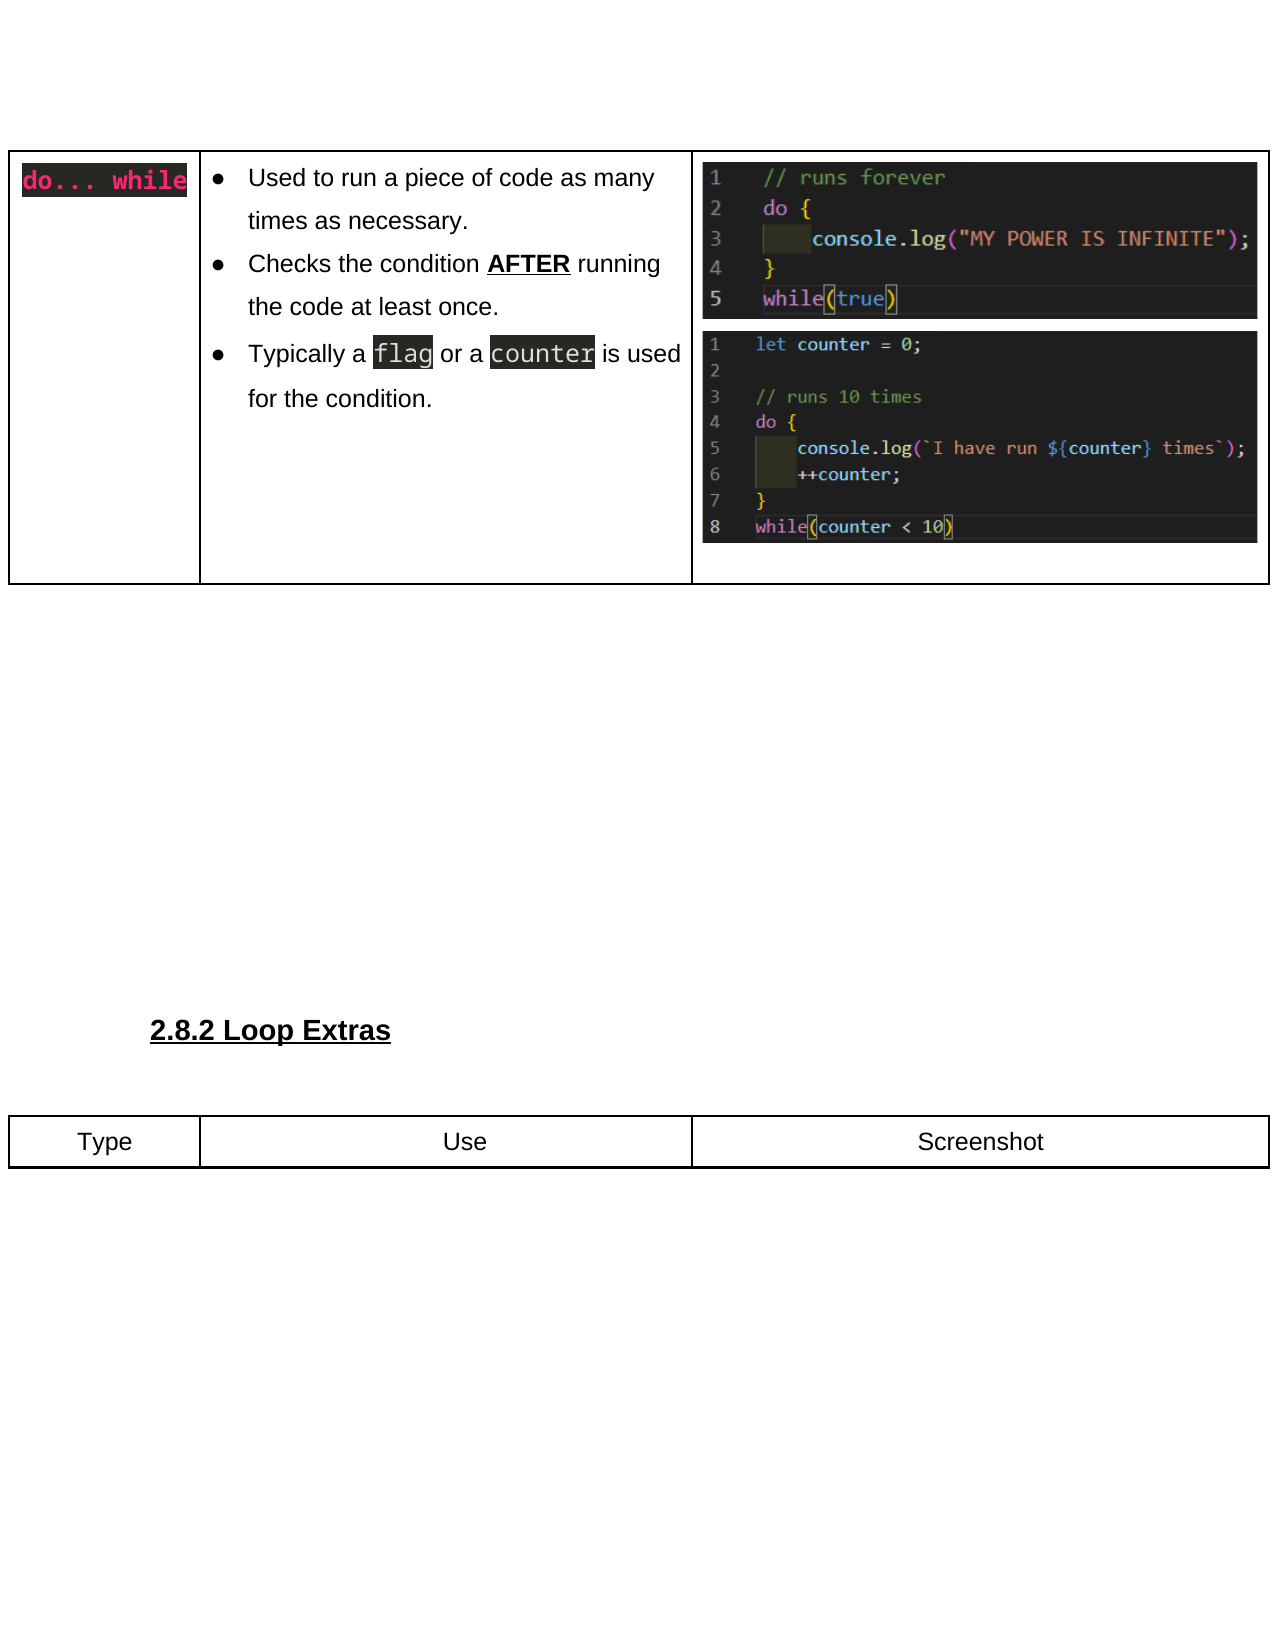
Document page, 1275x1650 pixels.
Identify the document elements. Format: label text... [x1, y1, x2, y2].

table_cell do... while [10, 152, 199, 583]
table_header Use [201, 1117, 691, 1166]
picture [702, 331, 1258, 543]
subtitle 2.8.2 Loop Extras [150, 1013, 1125, 1047]
picture [702, 162, 1258, 319]
table_header Type [10, 1117, 199, 1166]
table_header Screenshot [693, 1117, 1268, 1166]
table_cell [693, 152, 1268, 583]
table_cell Used to run a piece of code as many times as necessary. Checks the condition AFTER running the code at least once. Typically a flag or a counter is used for the condition. [201, 152, 691, 583]
